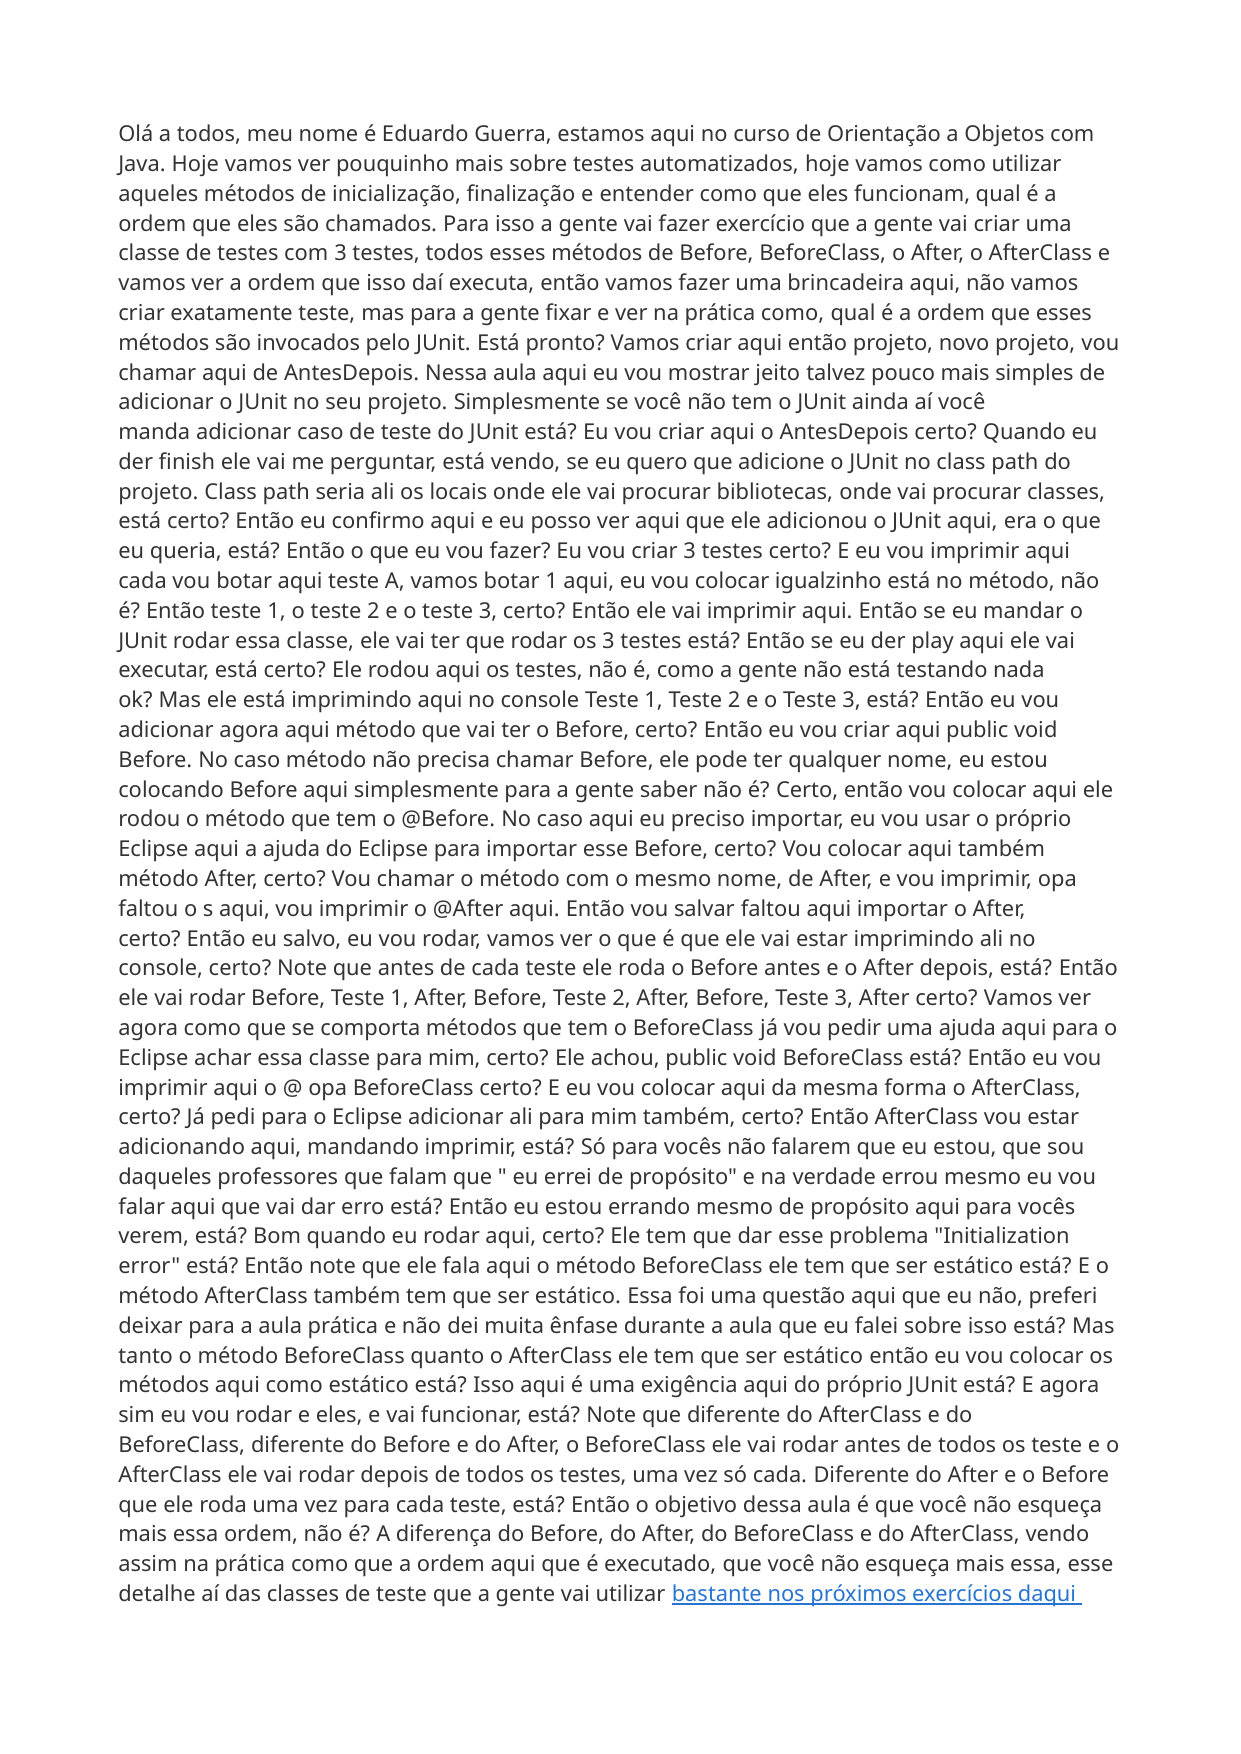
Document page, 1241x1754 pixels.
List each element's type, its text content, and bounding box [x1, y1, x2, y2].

text Olá a todos, meu nome é Eduardo Guerra, estamos aqui no curso de Orientação a Objetos com Java. Hoje vamos ver pouquinho mais sobre testes automatizados, hoje vamos como utilizar aqueles métodos de inicialização, finalização e entender como que eles funcionam, qual é a ordem que eles são chamados. Para isso a gente vai fazer exercício que a gente vai criar uma classe de testes com 3 testes, todos esses métodos de Before, BeforeClass, o After, o AfterClass e vamos ver a ordem que isso daí executa, então vamos fazer uma brincadeira aqui, não vamos criar exatamente teste, mas para a gente fixar e ver na prática como, qual é a ordem que esses métodos são invocados pelo JUnit. Está pronto? Vamos criar aqui então projeto, novo projeto, vou chamar aqui de AntesDepois. Nessa aula aqui eu vou mostrar jeito talvez pouco mais simples de adicionar o JUnit no seu projeto. Simplesmente se você não tem o JUnit ainda aí você manda adicionar caso de teste do JUnit está? Eu vou criar aqui o AntesDepois certo? Quando eu der finish ele vai me perguntar, está vendo, se eu quero que adicione o JUnit no class path do projeto. Class path seria ali os locais onde ele vai procurar bibliotecas, onde vai procurar classes, está certo? Então eu confirmo aqui e eu posso ver aqui que ele adicionou o JUnit aqui, era o que eu queria, está? Então o que eu vou fazer? Eu vou criar 3 testes certo? E eu vou imprimir aqui cada vou botar aqui teste A, vamos botar 1 aqui, eu vou colocar igualzinho está no método, não é? Então teste 1, o teste 2 e o teste 3, certo? Então ele vai imprimir aqui. Então se eu mandar o JUnit rodar essa classe, ele vai ter que rodar os 3 testes está? Então se eu der play aqui ele vai executar, está certo? Ele rodou aqui os testes, não é, como a gente não está testando nada ok? Mas ele está imprimindo aqui no console Teste 1, Teste 2 e o Teste 3, está? Então eu vou adicionar agora aqui método que vai ter o Before, certo? Então eu vou criar aqui public void Before. No caso método não precisa chamar Before, ele pode ter qualquer nome, eu estou colocando Before aqui simplesmente para a gente saber não é? Certo, então vou colocar aqui ele rodou o método que tem o @Before. No caso aqui eu preciso importar, eu vou usar o próprio Eclipse aqui a ajuda do Eclipse para importar esse Before, certo? Vou colocar aqui também método After, certo? Vou chamar o método com o mesmo nome, de After, e vou imprimir, opa faltou o s aqui, vou imprimir o @After aqui. Então vou salvar faltou aqui importar o After, certo? Então eu salvo, eu vou rodar, vamos ver o que é que ele vai estar imprimindo ali no console, certo? Note que antes de cada teste ele roda o Before antes e o After depois, está? Então ele vai rodar Before, Teste 1, After, Before, Teste 2, After, Before, Teste 3, After certo? Vamos ver agora como que se comporta métodos que tem o BeforeClass já vou pedir uma ajuda aqui para o Eclipse achar essa classe para mim, certo? Ele achou, public void BeforeClass está? Então eu vou imprimir aqui o @ opa BeforeClass certo? E eu vou colocar aqui da mesma forma o AfterClass, certo? Já pedi para o Eclipse adicionar ali para mim também, certo? Então AfterClass vou estar adicionando aqui, mandando imprimir, está? Só para vocês não falarem que eu estou, que sou daqueles professores que falam que " eu errei de propósito" e na verdade errou mesmo eu vou falar aqui que vai dar erro está? Então eu estou errando mesmo de propósito aqui para vocês verem, está? Bom quando eu rodar aqui, certo? Ele tem que dar esse problema "Initialization error" está? Então note que ele fala aqui o método BeforeClass ele tem que ser estático está? E o método AfterClass também tem que ser estático. Essa foi uma questão aqui que eu não, preferi deixar para a aula prática e não dei muita ênfase durante a aula que eu falei sobre isso está? Mas tanto o método BeforeClass quanto o AfterClass ele tem que ser estático então eu vou colocar os métodos aqui como estático está? Isso aqui é uma exigência aqui do próprio JUnit está? E agora sim eu vou rodar e eles, e vai funcionar, está? Note que diferente do AfterClass e do BeforeClass, diferente do Before e do After, o BeforeClass ele vai rodar antes de todos os teste e o AfterClass ele vai rodar depois de todos os testes, uma vez só cada. Diferente do After e o Before que ele roda uma vez para cada teste, está? Então o objetivo dessa aula é que você não esqueça mais essa ordem, não é? A diferença do Before, do After, do BeforeClass e do AfterClass, vendo assim na prática como que a ordem aqui que é executado, que você não esqueça mais essa, esse detalhe aí das classes de teste que a gente vai utilizar bastante nos próximos exercícios daqui [118, 118, 1122, 1608]
